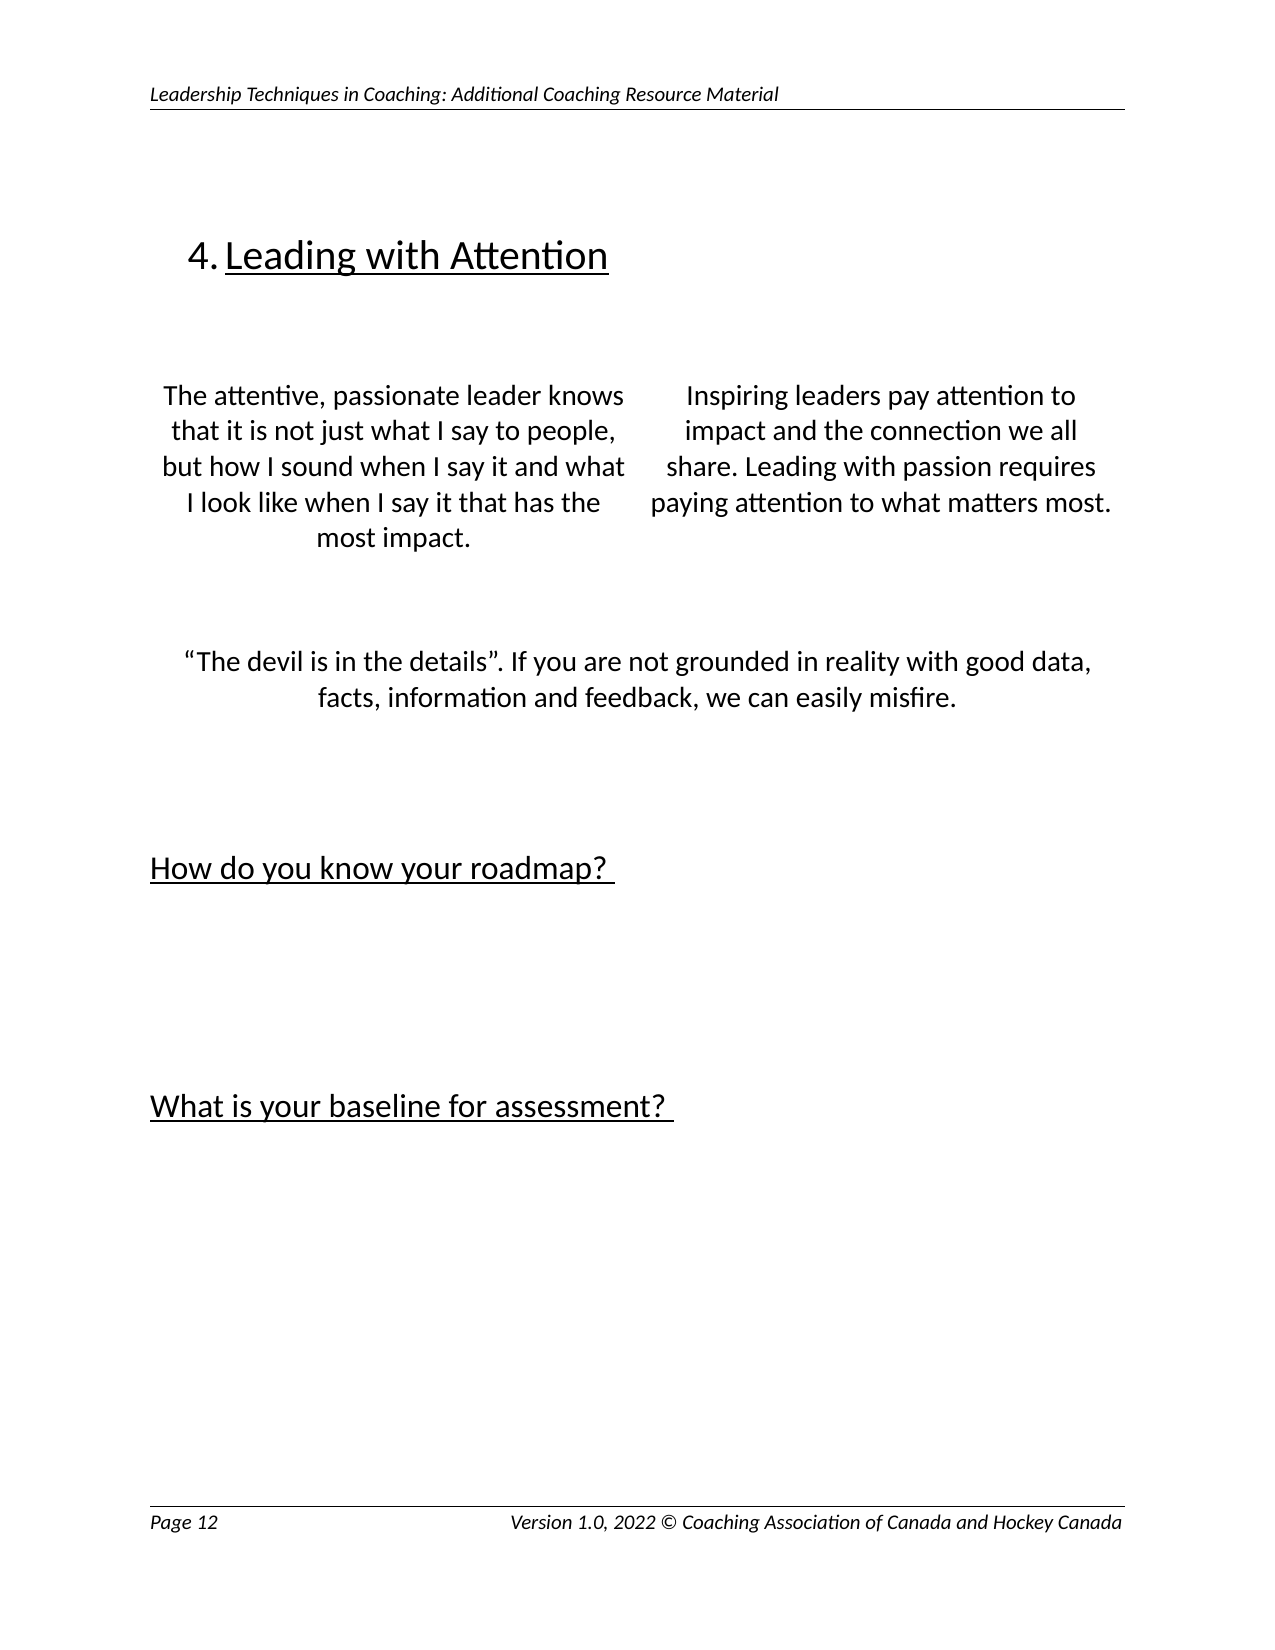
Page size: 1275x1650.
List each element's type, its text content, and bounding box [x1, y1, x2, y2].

table_header Inspiring leaders pay attention to impact and the connection we all share. Leading with passion requires paying attention to what matters most. [637, 371, 1125, 567]
text How do you know your roadmap? [150, 847, 1125, 888]
list Leading with Attention [187, 229, 1125, 280]
text “The devil is in the details”. If you are not grounded in reality with good data, facts, information and feedback, we can easily misfire. [150, 643, 1125, 714]
table_header The attentive, passionate leader knows that it is not just what I say to people, but how I sound when I say it and what I look like when I say it that has the most impact. [150, 371, 637, 567]
text What is your baseline for assessment? [150, 1085, 1125, 1126]
